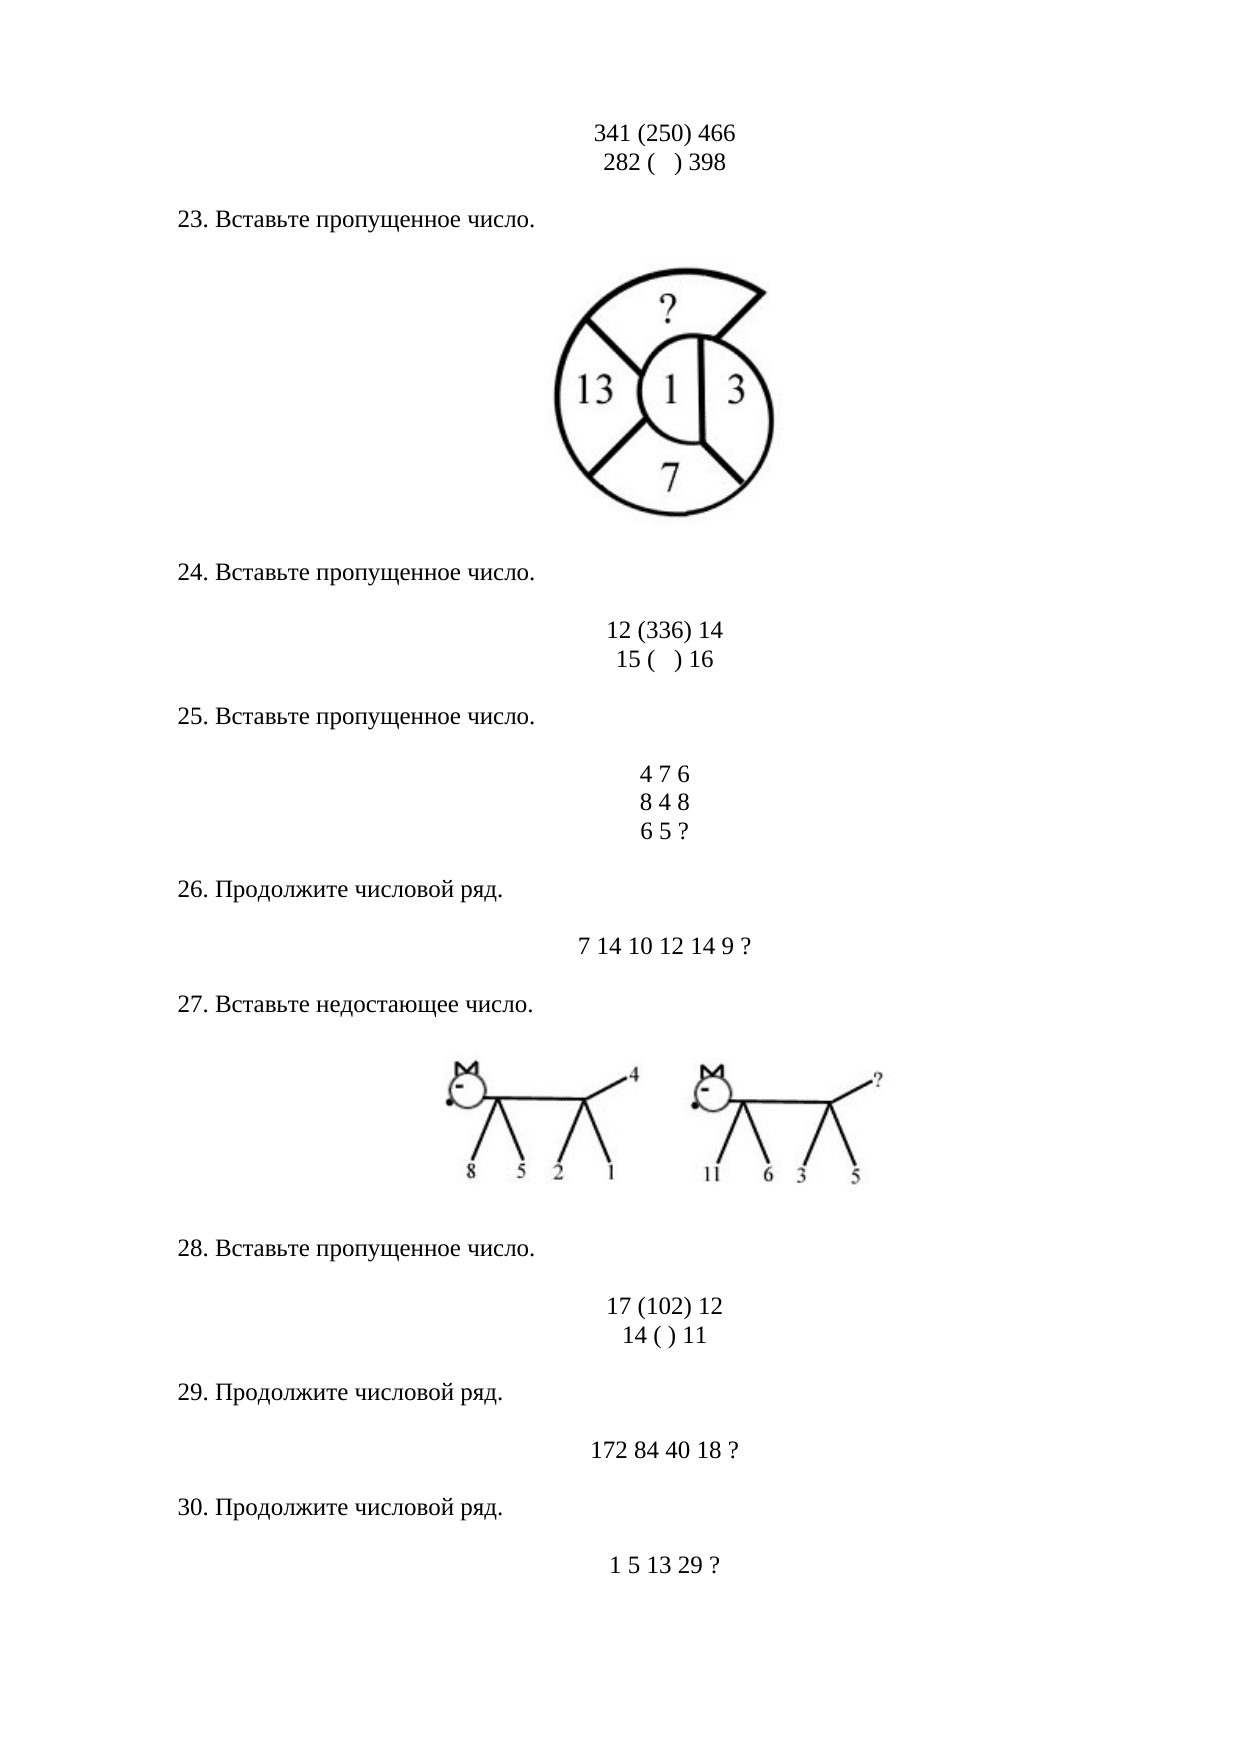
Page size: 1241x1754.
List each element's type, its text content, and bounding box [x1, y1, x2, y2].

text 30. Продолжите числовой ряд. [177, 1492, 1152, 1521]
picture [431, 1046, 898, 1205]
text 7 14 10 12 14 9 ? [177, 931, 1152, 960]
text 17 (102) 12 14 ( ) 11 [177, 1291, 1152, 1348]
text 26. Продолжите числовой ряд. [177, 874, 1152, 902]
text 4 7 6 8 4 8 6 5 ? [177, 759, 1152, 845]
text 27. Вставьте недостающее число. [177, 989, 1152, 1017]
text 28. Вставьте пропущенное число. [177, 1233, 1152, 1262]
text 1 5 13 29 ? [177, 1550, 1152, 1578]
text 29. Продолжите числовой ряд. [177, 1377, 1152, 1406]
text 23. Вставьте пропущенное число. [177, 204, 1152, 233]
text 172 84 40 18 ? [177, 1435, 1152, 1463]
text 25. Вставьте пропущенное число. [177, 701, 1152, 730]
picture [533, 262, 796, 529]
text 12 (336) 14 15 ( ) 16 [177, 615, 1152, 672]
text 24. Вставьте пропущенное число. [177, 557, 1152, 586]
text 341 (250) 466 282 ( ) 398 [177, 118, 1152, 176]
